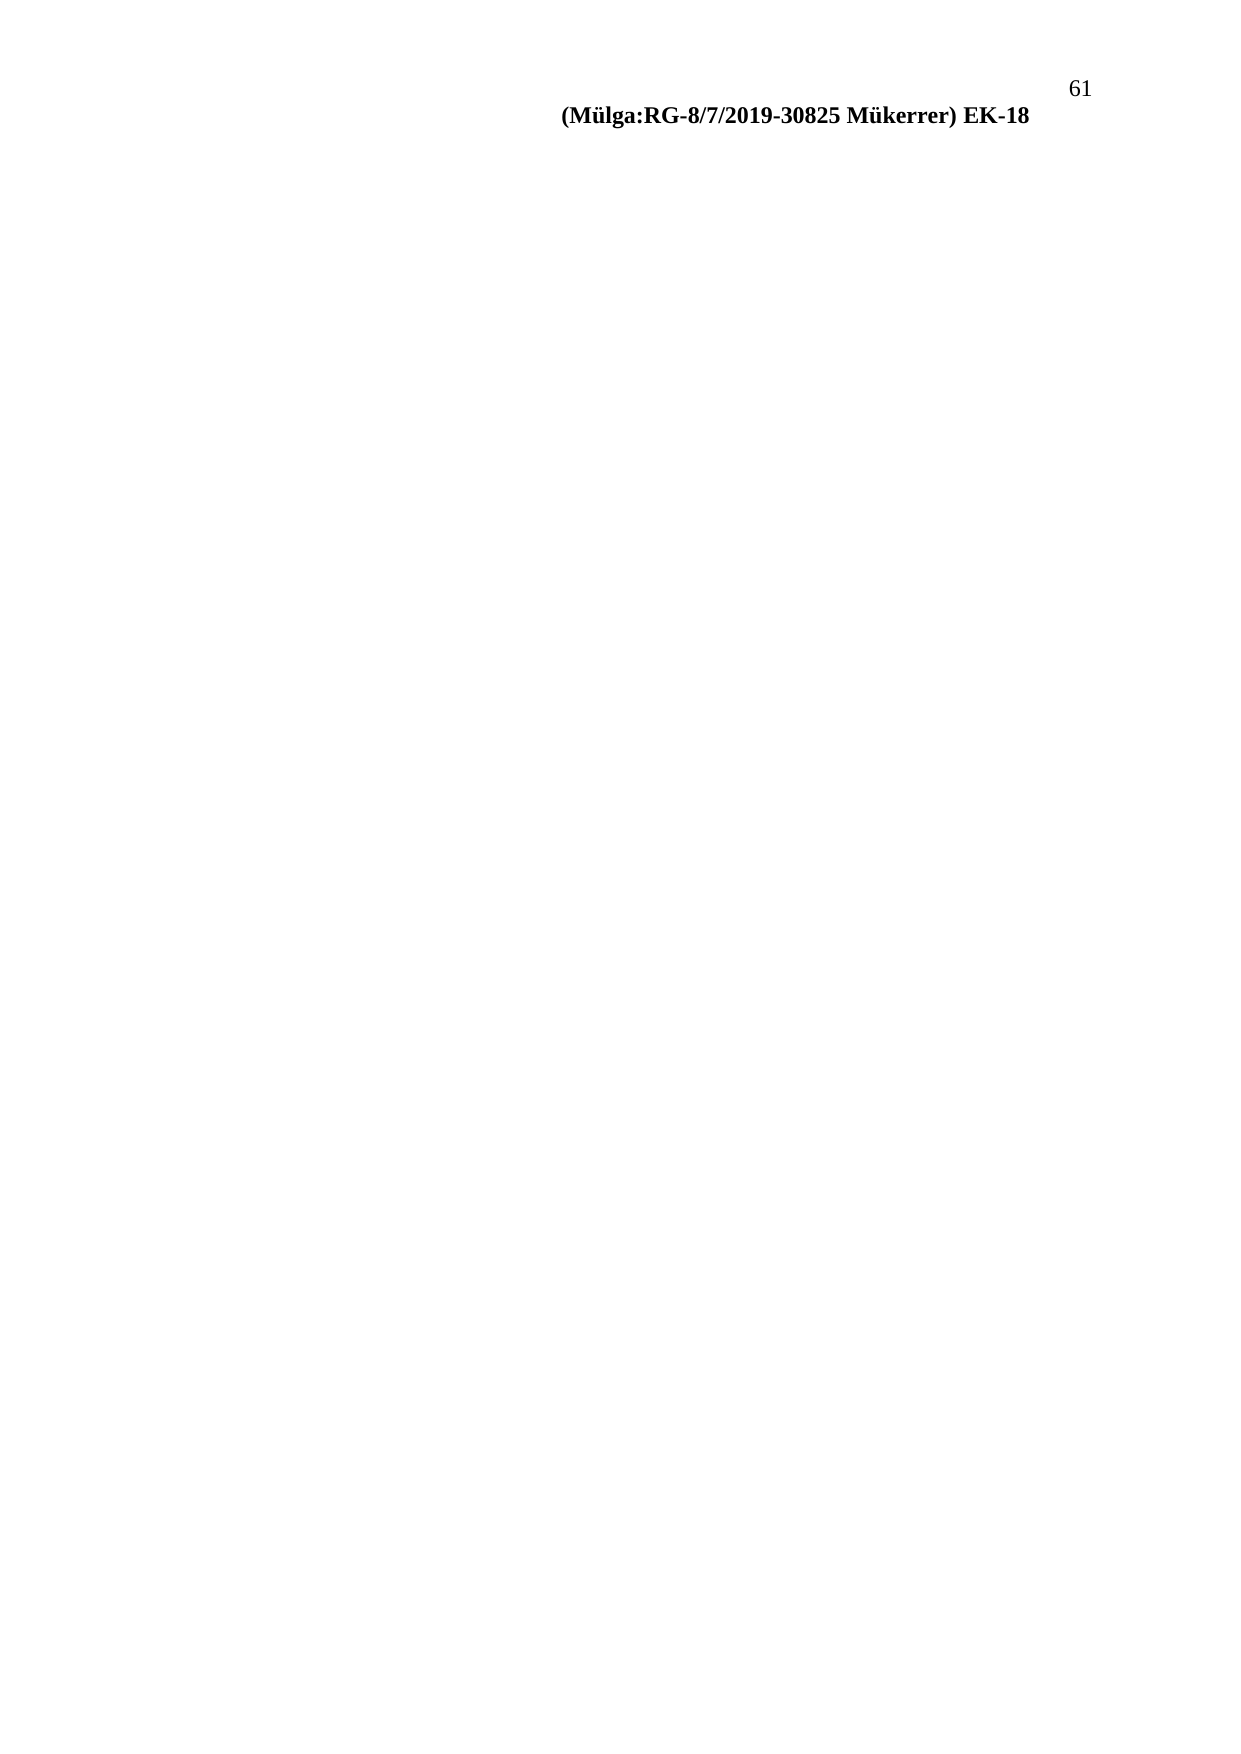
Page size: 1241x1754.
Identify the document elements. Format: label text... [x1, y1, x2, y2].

text (Mülga:RG-8/7/2019-30825 Mükerrer) EK-18 [148, 101, 1092, 129]
